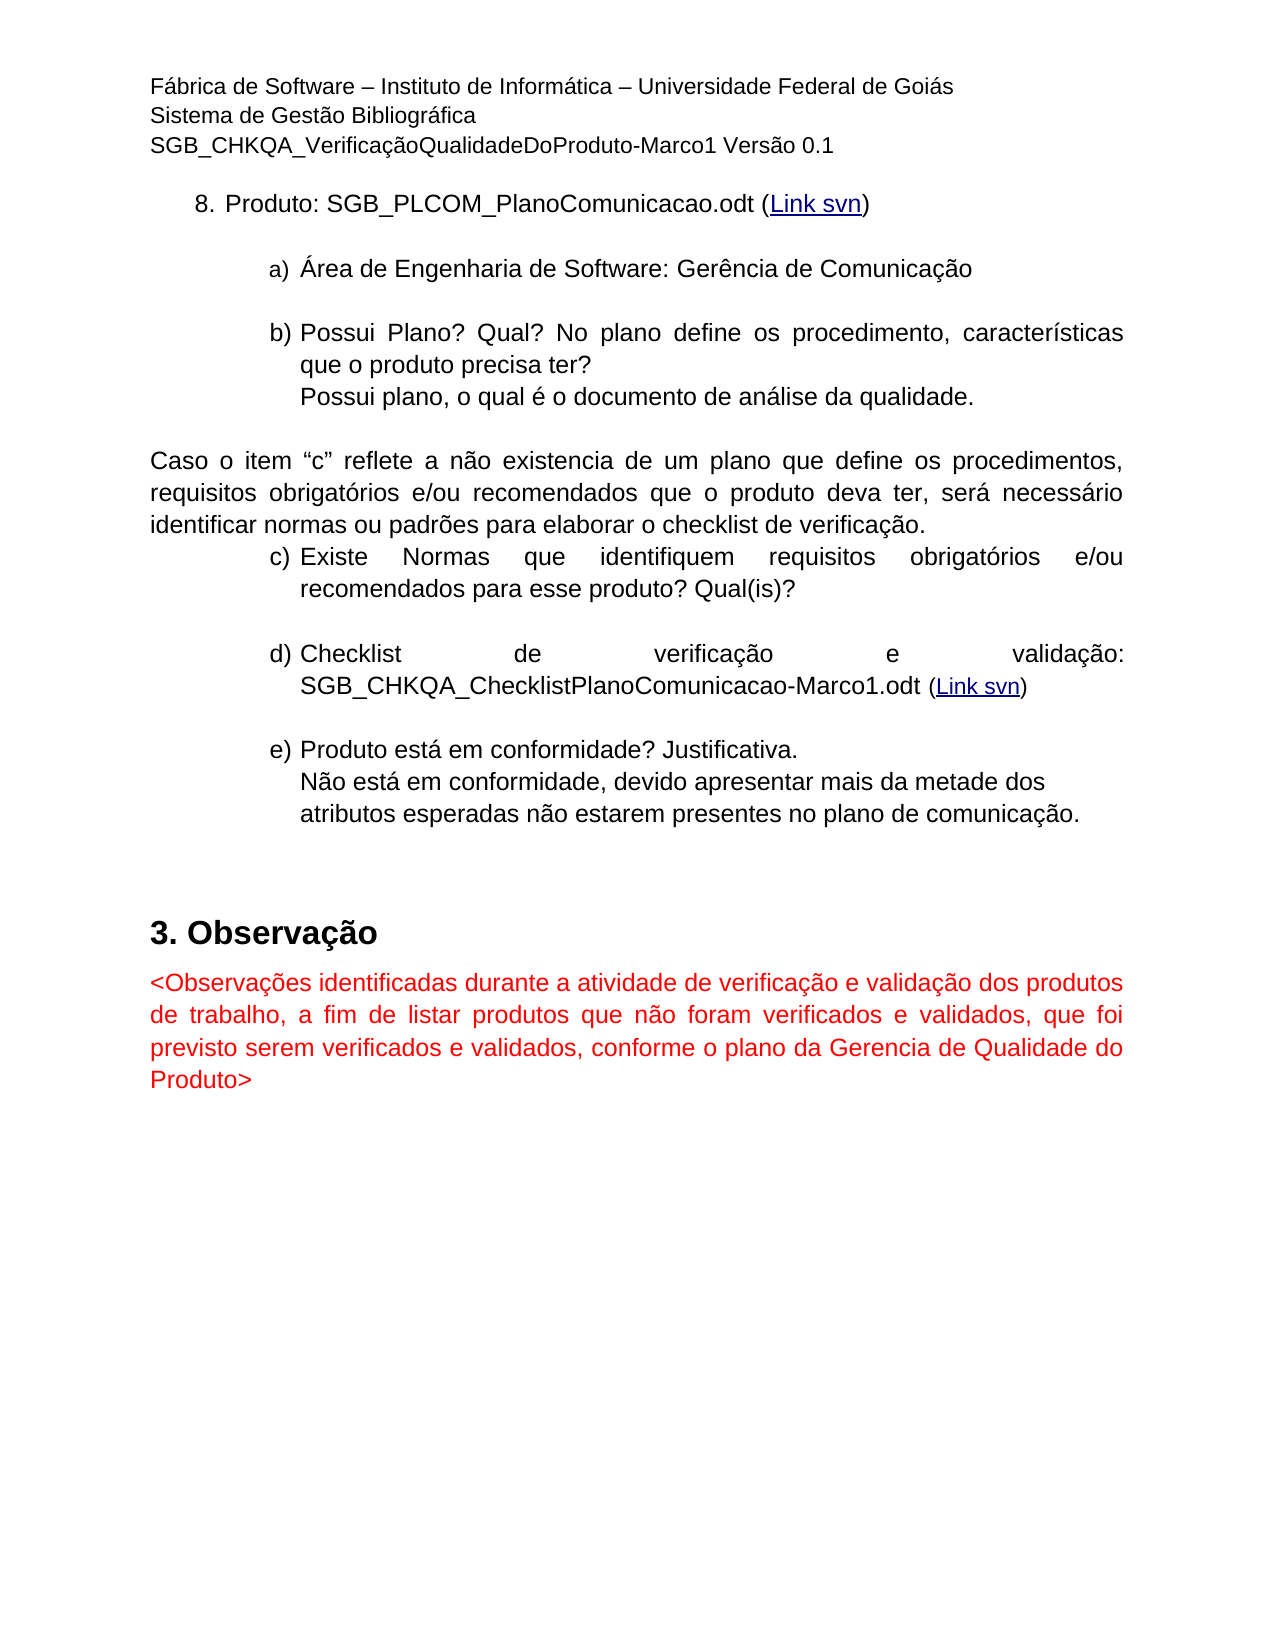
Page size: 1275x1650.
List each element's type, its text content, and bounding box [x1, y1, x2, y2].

list Checklist de verificação e validação: SGB_CHKQA_ChecklistPlanoComunicacao-Marco1.odt (Link svn) [262, 639, 1125, 699]
text <Observações identificadas durante a atividade de verificação e validação dos produtos de trabalho, a fim de listar produtos que não foram verificados e validados, que foi previsto serem verificados e validados, conforme o plano da Gerencia de Qualidade do Produto> [150, 969, 1125, 1093]
list Área de Engenharia de Software: Gerência de Comunicação [262, 254, 1125, 282]
list Produto: SGB_PLCOM_PlanoComunicacao.odt (Link svn) [187, 190, 1125, 218]
list Não está em conformidade, devido apresentar mais da metade dos atributos esperadas não estarem presentes no plano de comunicação. [262, 768, 1125, 828]
text Caso o item “c” reflete a não existencia de um plano que define os procedimentos, requisitos obrigatórios e/ou recomendados que o produto deva ter, será necessário identificar normas ou padrões para elaborar o checklist de verificação. [150, 447, 1125, 539]
list Possui Plano? Qual? No plano define os procedimento, características que o produto precisa ter? [262, 318, 1125, 378]
list Produto está em conformidade? Justificativa. [262, 736, 1125, 763]
subtitle 3. Observação [150, 914, 1125, 951]
list Possui plano, o qual é o documento de análise da qualidade. [262, 383, 1125, 411]
list Existe Normas que identifiquem requisitos obrigatórios e/ou recomendados para esse produto? Qual(is)? [262, 543, 1125, 603]
